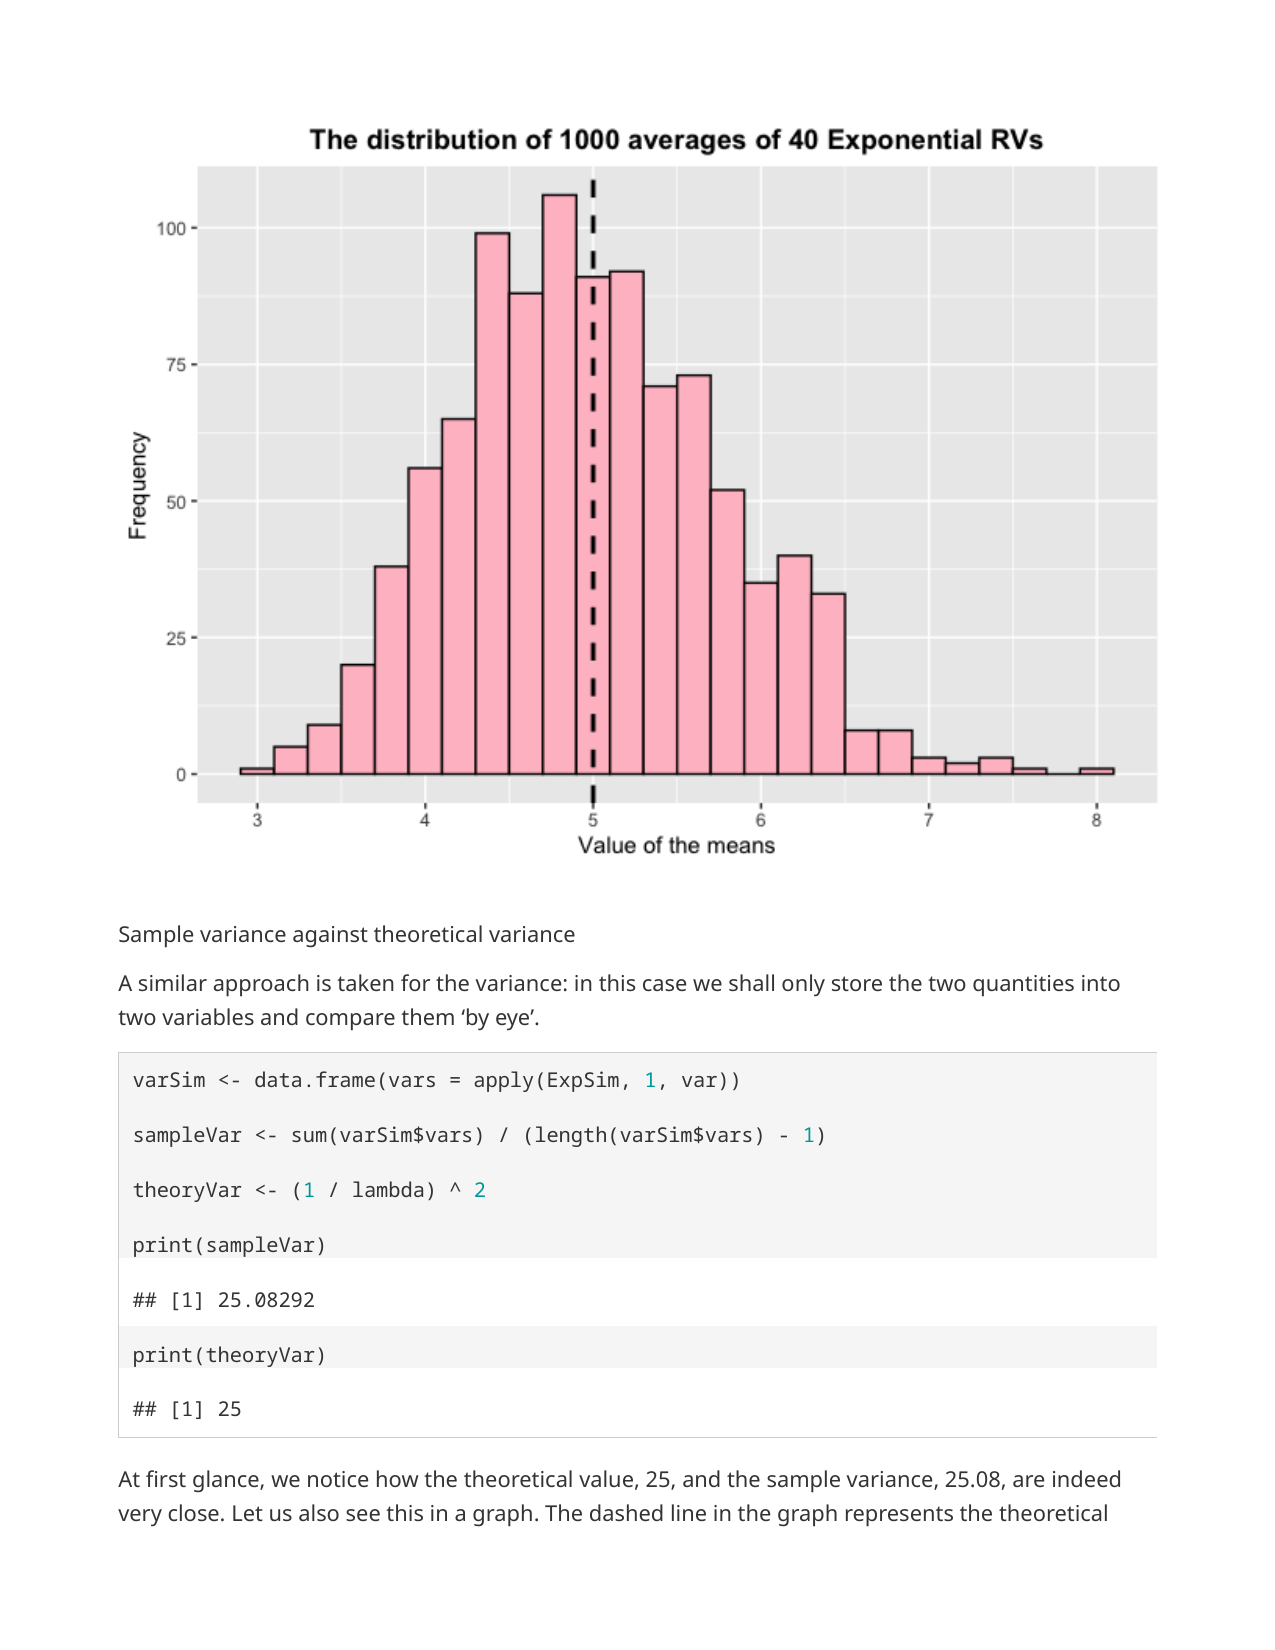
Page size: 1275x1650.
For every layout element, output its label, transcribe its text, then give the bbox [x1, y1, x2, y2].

text ## [1] 25.08292 [119, 1271, 1157, 1313]
text print(theoryVar) [119, 1326, 1157, 1368]
text ## [1] 25 [119, 1381, 1157, 1437]
text print(sampleVar) [119, 1216, 1157, 1258]
text sampleVar <- sum(varSim$vars) / (length(varSim$vars) - 1) [119, 1106, 1157, 1148]
text varSim <- data.frame(vars = apply(ExpSim, 1, var)) [119, 1053, 1157, 1093]
text theoryVar <- (1 / lambda) ^ 2 [119, 1161, 1157, 1203]
subtitle Sample variance against theoretical variance [118, 919, 1157, 949]
picture [118, 118, 1169, 869]
text A similar approach is taken for the variance: in this case we shall only store the two quantities into two variables and compare them ‘by eye’. [118, 968, 1157, 1032]
text At first glance, we notice how the theoretical value, 25, and the sample variance, 25.08, are indeed very close. Let us also see this in a graph. The dashed line in the graph represents the theoretical [118, 1464, 1157, 1528]
